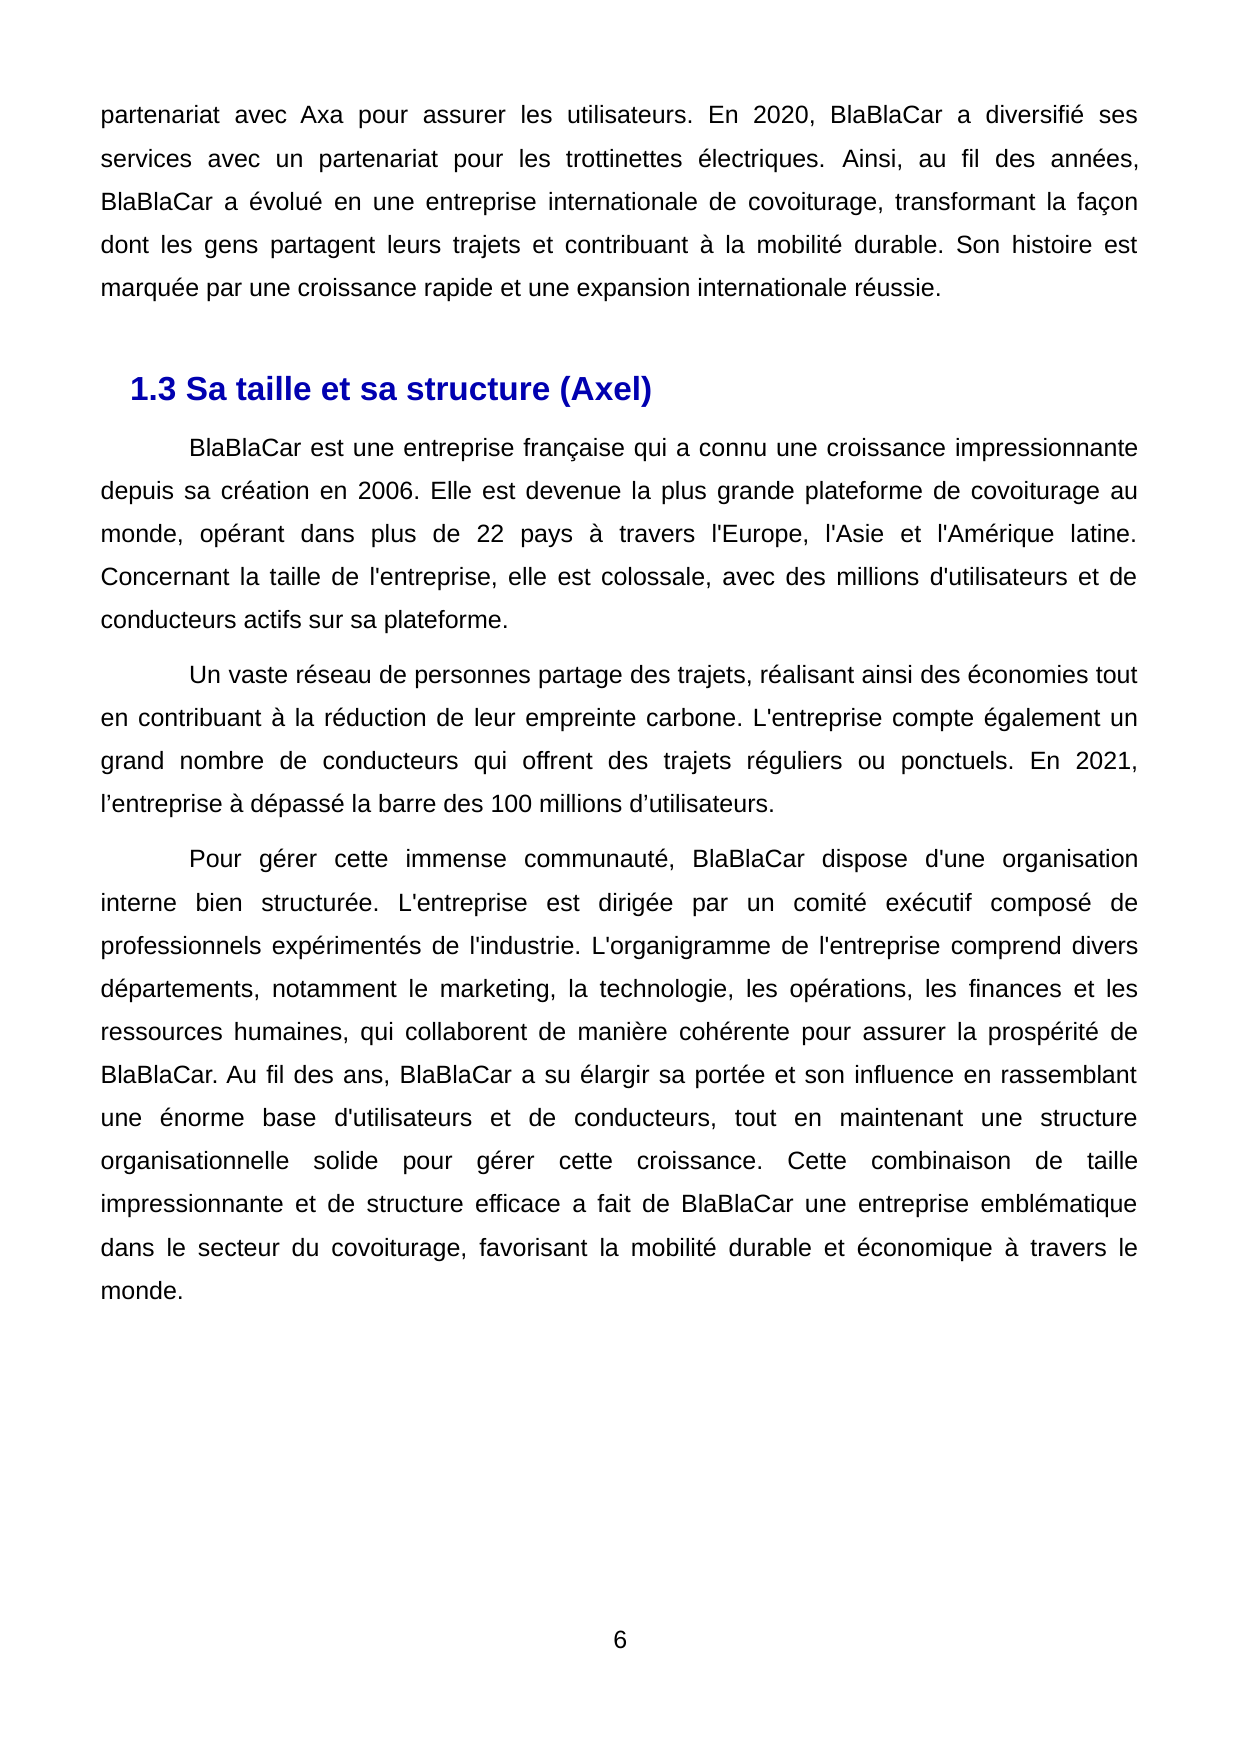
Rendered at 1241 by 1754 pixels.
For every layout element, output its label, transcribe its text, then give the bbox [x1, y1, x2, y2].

text partenariat avec Axa pour assurer les utilisateurs. En 2020, BlaBlaCar a diversifié ses services avec un partenariat pour les trottinettes électriques. Ainsi, au fil des années, BlaBlaCar a évolué en une entreprise internationale de covoiturage, transformant la façon dont les gens partagent leurs trajets et contribuant à la mobilité durable. Son histoire est marquée par une croissance rapide et une expansion internationale réussie. [100, 100, 1140, 302]
text BlaBlaCar est une entreprise française qui a connu une croissance impressionnante depuis sa création en 2006. Elle est devenue la plus grande plateforme de covoiturage au monde, opérant dans plus de 22 pays à travers l'Europe, l'Asie et l'Amérique latine. Concernant la taille de l'entreprise, elle est colossale, avec des millions d'utilisateurs et de conducteurs actifs sur sa plateforme. [100, 433, 1140, 634]
text Un vaste réseau de personnes partage des trajets, réalisant ainsi des économies tout en contribuant à la réduction de leur empreinte carbone. L'entreprise compte également un grand nombre de conducteurs qui offrent des trajets réguliers ou ponctuels. En 2021, l’entreprise à dépassé la barre des 100 millions d’utilisateurs. [100, 660, 1140, 818]
subtitle Sa taille et sa structure (Axel) [100, 369, 1140, 408]
text Pour gérer cette immense communauté, BlaBlaCar dispose d'une organisation interne bien structurée. L'entreprise est dirigée par un comité exécutif composé de professionnels expérimentés de l'industrie. L'organigramme de l'entreprise comprend divers départements, notamment le marketing, la technologie, les opérations, les finances et les ressources humaines, qui collaborent de manière cohérente pour assurer la prospérité de BlaBlaCar. Au fil des ans, BlaBlaCar a su élargir sa portée et son influence en rassemblant une énorme base d'utilisateurs et de conducteurs, tout en maintenant une structure organisationnelle solide pour gérer cette croissance. Cette combinaison de taille impressionnante et de structure efficace a fait de BlaBlaCar une entreprise emblématique dans le secteur du covoiturage, favorisant la mobilité durable et économique à travers le monde. [100, 844, 1140, 1304]
